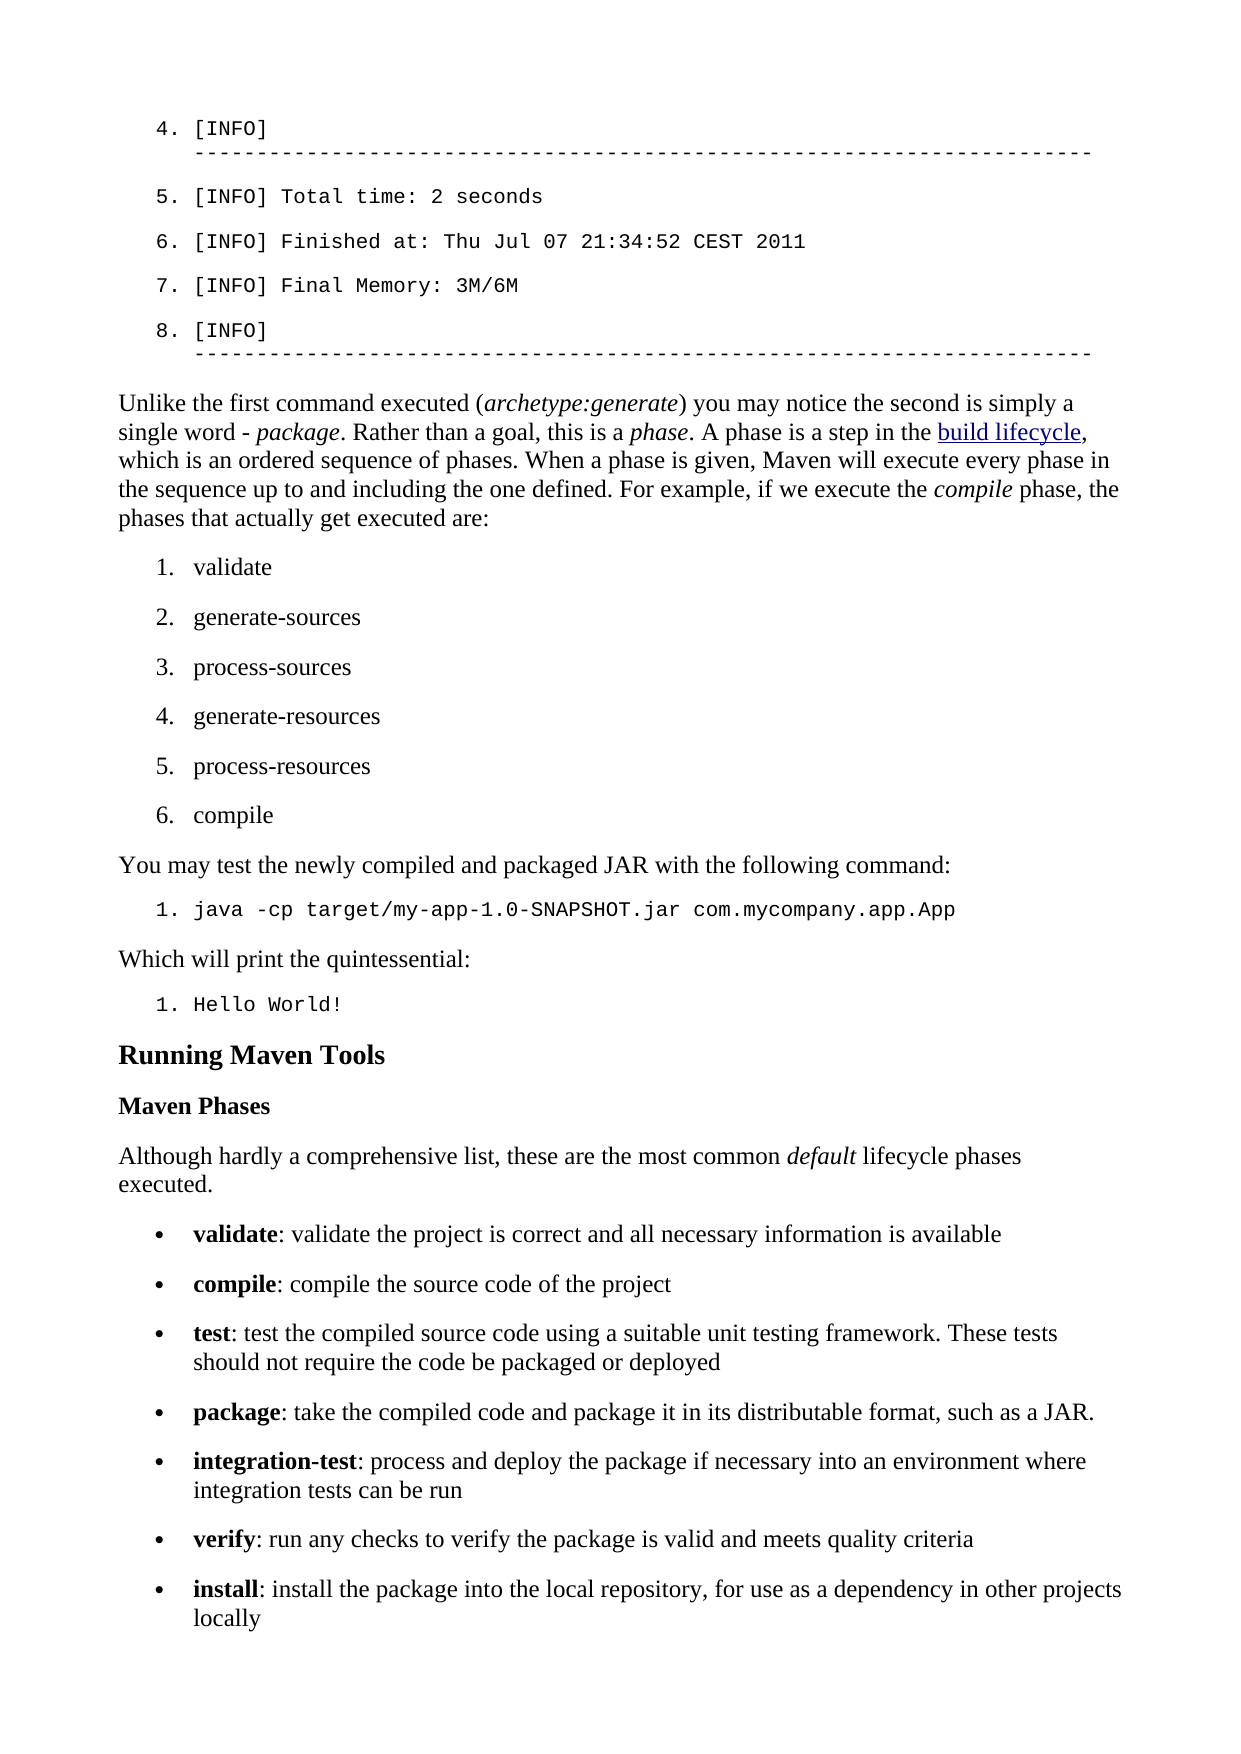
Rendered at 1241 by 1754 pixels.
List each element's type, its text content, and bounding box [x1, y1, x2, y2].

list process-resources [156, 751, 1122, 779]
list [INFO] ------------------------------------------------------------------------ [156, 118, 1122, 165]
list compile: compile the source code of the project [156, 1269, 1122, 1297]
list [INFO] Final Memory: 3M/6M [156, 275, 1122, 299]
text You may test the newly compiled and packaged JAR with the following command: [118, 850, 1122, 879]
list [INFO] ------------------------------------------------------------------------ [156, 320, 1122, 367]
text Maven Phases [118, 1091, 1122, 1120]
text Unlike the first command executed (archetype:generate) you may notice the second is simply a single word - package. Rather than a goal, this is a phase. A phase is a step in the build lifecycle, which is an ordered sequence of phases. When a phase is given, Maven will execute every phase in the sequence up to and including the one defined. For example, if we execute the compile phase, the phases that actually get executed are: [118, 388, 1122, 532]
list test: test the compiled source code using a suitable unit testing framework. These tests should not require the code be packaged or deployed [156, 1318, 1122, 1376]
list generate-resources [156, 701, 1122, 730]
text Running Maven Tools [118, 1038, 1122, 1070]
list install: install the package into the local repository, for use as a dependency in other projects locally [156, 1574, 1122, 1632]
text Which will print the quintessential: [118, 944, 1122, 973]
list validate: validate the project is correct and all necessary information is available [156, 1219, 1122, 1248]
list Hello World! [156, 993, 1122, 1017]
list compile [156, 800, 1122, 829]
list package: take the compiled code and package it in its distributable format, such as a JAR. [156, 1397, 1122, 1425]
list generate-sources [156, 602, 1122, 631]
list [INFO] Finished at: Thu Jul 07 21:34:52 CEST 2011 [156, 231, 1122, 254]
list [INFO] Total time: 2 seconds [156, 186, 1122, 210]
list integration-test: process and deploy the package if necessary into an environment where integration tests can be run [156, 1446, 1122, 1504]
list process-sources [156, 652, 1122, 680]
text Although hardly a comprehensive list, these are the most common default lifecycle phases executed. [118, 1141, 1122, 1198]
list verify: run any checks to verify the package is valid and meets quality criteria [156, 1524, 1122, 1553]
list java -cp target/my-app-1.0-SNAPSHOT.jar com.mycompany.app.App [156, 899, 1122, 923]
list validate [156, 552, 1122, 581]
